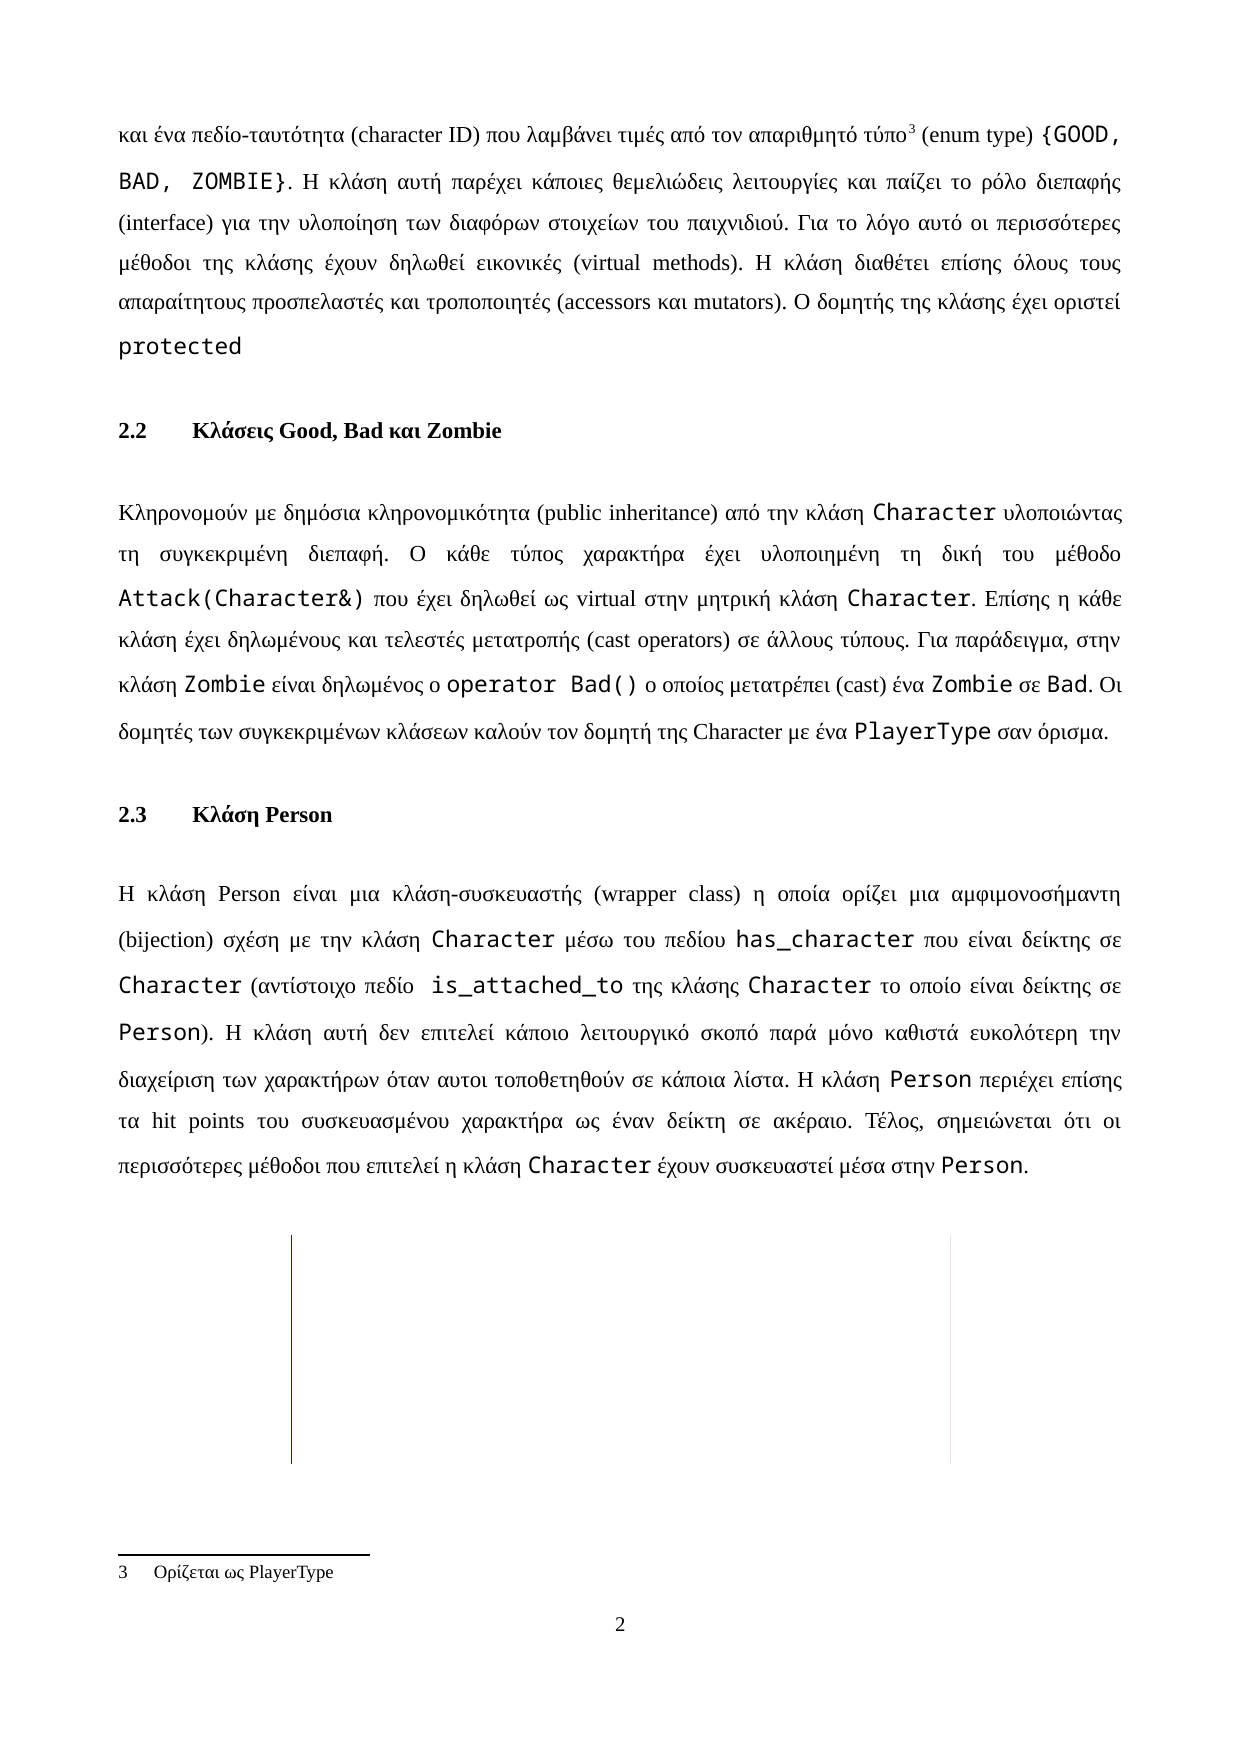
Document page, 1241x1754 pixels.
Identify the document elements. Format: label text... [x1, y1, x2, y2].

text 2.3 Κλάση Person [118, 802, 1122, 828]
text και ένα πεδίο-ταυτότητα (character ID) που λαμβάνει τιμές από τον απαριθμητό τύπο (enum type) {GOOD, BAD, ZOMBIE}. Η κλάση αυτή παρέχει κάποιες θεμελιώδεις λειτουργίες και παίζει το ρόλο διεπαφής (interface) για την υλοποίηση των διαφόρων στοιχείων του παιχνιδιού. Για το λόγο αυτό οι περισσότερες μέθοδοι της κλάσης έχουν δηλωθεί εικονικές (virtual methods). Η κλάση διαθέτει επίσης όλους τους απαραίτητους προσπελαστές και τροποποιητές (accessors και mutators). Ο δομητής της κλάσης έχει οριστεί protected [118, 118, 1122, 362]
text Η κλάση Person είναι μια κλάση-συσκευαστής (wrapper class) η οποία ορίζει μια αμφιμονοσήμαντη (bijection) σχέση με την κλάση Character μέσω του πεδίου has_character που είναι δείκτης σε Character (αντίστοιχο πεδίο is_attached_to της κλάσης Character το οποίο είναι δείκτης σε Person). Η κλάση αυτή δεν επιτελεί κάποιο λειτουργικό σκοπό παρά μόνο καθιστά ευκολότερη την διαχείριση των χαρακτήρων όταν αυτοι τοποθετηθούν σε κάποια λίστα. Η κλάση Person περιέχει επίσης τα hit points του συσκευασμένου χαρακτήρα ως έναν δείκτη σε ακέραιο. Τέλος, σημειώνεται ότι οι περισσότερες μέθοδοι που επιτελεί η κλάση Character έχουν συσκευαστεί μέσα στην Person. [118, 881, 1122, 1181]
text 2.2 Κλάσεις Good, Bad και Zombie [118, 417, 1122, 443]
text Κληρονομούν με δημόσια κληρονομικότητα (public inheritance) από την κλάση Character υλοποιώντας τη συγκεκριμένη διεπαφή. Ο κάθε τύπος χαρακτήρα έχει υλοποιημένη τη δική του μέθοδο Attack(Character&) που έχει δηλωθεί ως virtual στην μητρική κλάση Character. Επίσης η κάθε κλάση έχει δηλωμένους και τελεστές μετατροπής (cast operators) σε άλλους τύπους. Για παράδειγμα, στην κλάση Zombie είναι δηλωμένος ο operator Bad() ο οποίος μετατρέπει (cast) ένα Zombie σε Bad. Οι δομητές των συγκεκριμένων κλάσεων καλούν τον δομητή της Character με ένα PlayerType σαν όρισμα. [118, 496, 1122, 746]
text Ορίζεται ως PlayerType [118, 1561, 1122, 1582]
